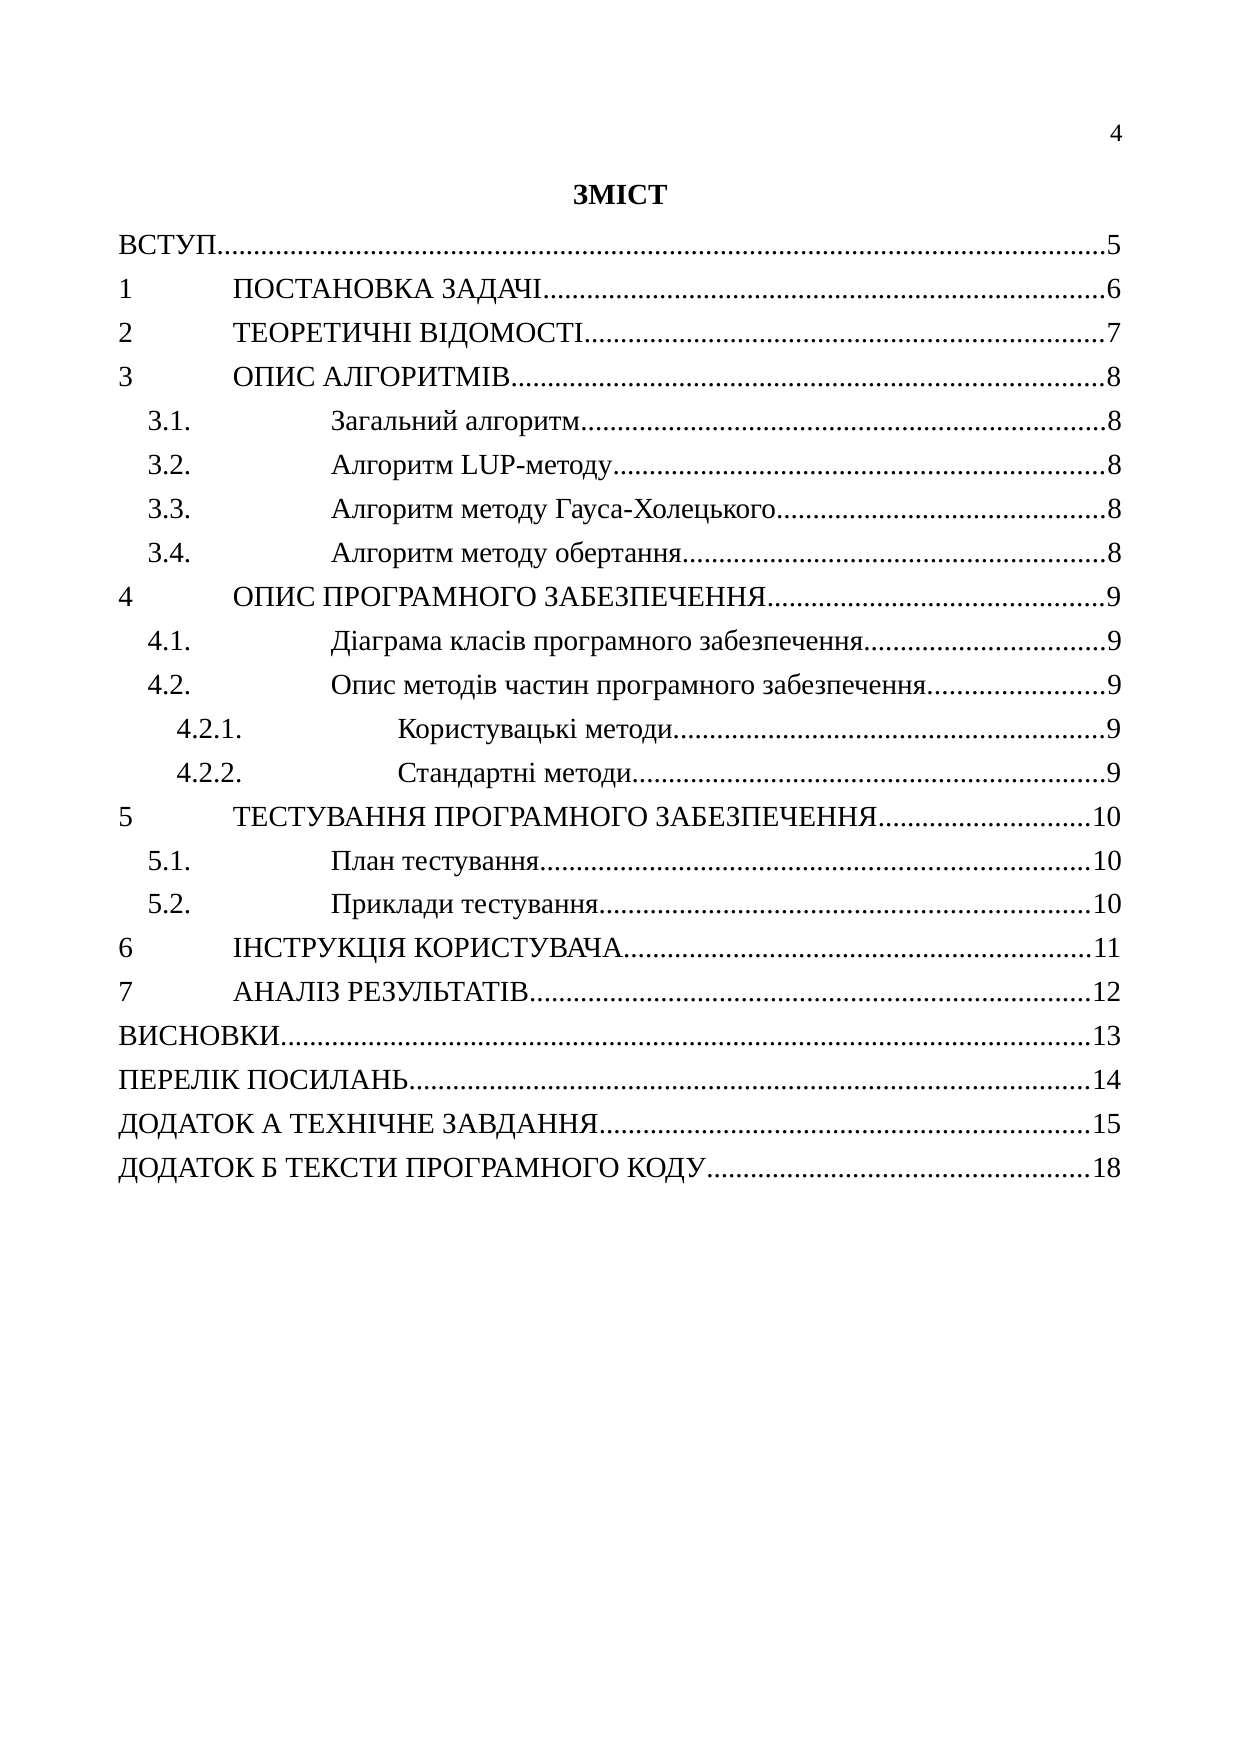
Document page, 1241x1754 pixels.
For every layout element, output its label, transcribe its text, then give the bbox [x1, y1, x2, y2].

text 4.2.2. Стандартні методи 9 [176, 755, 1122, 788]
text 3.1. Загальний алгоритм 8 [147, 403, 1122, 437]
text 4.2. Опис методів частин програмного забезпечення 9 [147, 667, 1122, 700]
text Вступ 5 [118, 227, 1122, 261]
text 1 Постановка задачі 6 [118, 271, 1122, 305]
text 6 Інструкція користувача 11 [118, 931, 1122, 964]
text 3.4. Алгоритм методу обертання 8 [147, 535, 1122, 568]
text 4.1. Діаграма класів програмного забезпечення 9 [147, 623, 1122, 656]
text 5.1. План тестування 10 [147, 843, 1122, 876]
text 7 Аналіз результатів 12 [118, 974, 1122, 1008]
text ЗМІСТ [118, 177, 1122, 210]
text 3.2. Алгоритм LUP-методу 8 [147, 447, 1122, 481]
text 5.2. Приклади тестування 10 [147, 887, 1122, 920]
text 4.2.1. Користувацькі методи 9 [176, 711, 1122, 744]
text 5 Тестування програмного забезпечення 10 [118, 799, 1122, 832]
text Висновки 13 [118, 1018, 1122, 1052]
text 3.3. Алгоритм методу Гауса-Холецького 8 [147, 491, 1122, 524]
text 4 Опис програмного забезпечення 9 [118, 579, 1122, 612]
text Додаток А Технічне завдання 15 [118, 1106, 1122, 1140]
text Додаток Б Тексти програмного коду 18 [118, 1150, 1122, 1184]
text Перелік посилань 14 [118, 1062, 1122, 1096]
text 3 Опис алгоритмів 8 [118, 359, 1122, 393]
text 2 Теоретичні відомості 7 [118, 315, 1122, 349]
